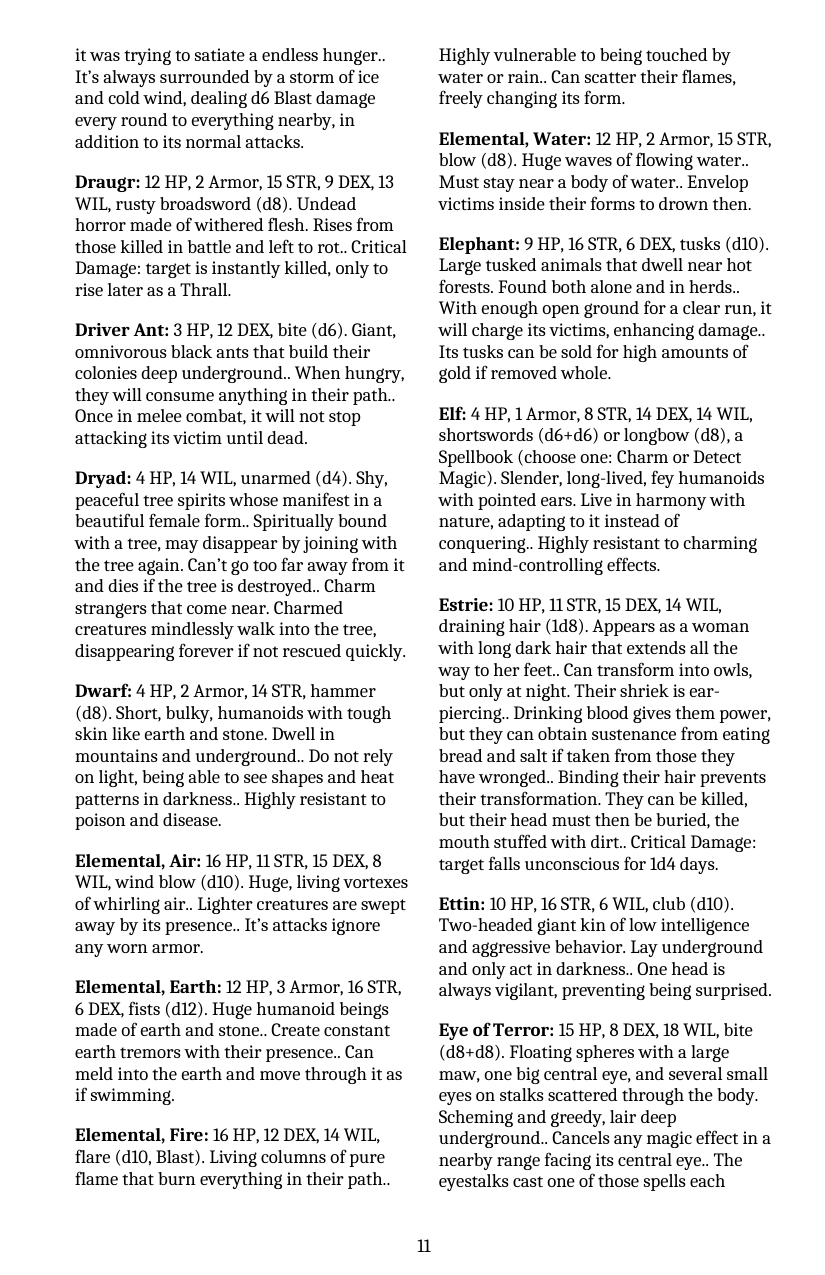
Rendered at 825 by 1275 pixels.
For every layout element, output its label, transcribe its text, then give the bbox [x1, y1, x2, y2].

text Driver Ant: 3 HP, 12 DEX, bite (d6). Giant, omnivorous black ants that build their colonies deep underground.. When hungry, they will consume anything in their path.. Once in melee combat, it will not stop attacking its victim until dead. [75, 320, 409, 449]
text Dwarf: 4 HP, 2 Armor, 14 STR, hammer (d8). Short, bulky, humanoids with tough skin like earth and stone. Dwell in mountains and underground.. Do not rely on light, being able to see shapes and heat patterns in darkness.. Highly resistant to poison and disease. [75, 681, 409, 832]
text Estrie: 10 HP, 11 STR, 15 DEX, 14 WIL, draining hair (1d8). Appears as a woman with long dark hair that extends all the way to her feet.. Can transform into owls, but only at night. Their shriek is ear-piercing.. Drinking blood gives them power, but they can obtain sustenance from eating bread and salt if taken from those they have wronged.. Binding their hair prevents their transformation. They can be killed, but their head must then be buried, the mouth stuffed with dirt.. Critical Damage: target falls unconscious for 1d4 days. [439, 594, 772, 875]
text Draugr: 12 HP, 2 Armor, 15 STR, 9 DEX, 13 WIL, rusty broadsword (d8). Undead horror made of withered flesh. Rises from those killed in battle and left to rot.. Critical Damage: target is instantly killed, only to rise later as a Thrall. [75, 172, 409, 301]
text Eye of Terror: 15 HP, 8 DEX, 18 WIL, bite (d8+d8). Floating spheres with a large maw, one big central eye, and several small eyes on stalks scattered through the body. Scheming and greedy, lair deep underground.. Cancels any magic effect in a nearby range facing its central eye.. The eyestalks cast one of those spells each [439, 1020, 772, 1192]
text it was trying to satiate a endless hunger.. It’s always surrounded by a storm of ice and cold wind, dealing d6 Blast damage every round to everything nearby, in addition to its normal attacks. [75, 45, 409, 153]
text Elephant: 9 HP, 16 STR, 6 DEX, tusks (d10). Large tusked animals that dwell near hot forests. Found both alone and in herds.. With enough open ground for a clear run, it will charge its victims, enhancing damage.. Its tusks can be sold for high amounts of gold if removed whole. [439, 233, 772, 384]
text Elemental, Earth: 12 HP, 3 Armor, 16 STR, 6 DEX, fists (d12). Huge humanoid beings made of earth and stone.. Create constant earth tremors with their presence.. Can meld into the earth and move through it as if swimming. [75, 977, 409, 1106]
text Dryad: 4 HP, 14 WIL, unarmed (d4). Shy, peaceful tree spirits whose manifest in a beautiful female form.. Spiritually bound with a tree, may disappear by joining with the tree again. Can’t go too far away from it and dies if the tree is destroyed.. Charm strangers that come near. Charmed creatures mindlessly walk into the tree, disappearing forever if not rescued quickly. [75, 468, 409, 662]
text Elemental, Water: 12 HP, 2 Armor, 15 STR, blow (d8). Huge waves of flowing water.. Must stay near a body of water.. Envelop victims inside their forms to drown then. [439, 128, 772, 215]
text Highly vulnerable to being touched by water or rain.. Can scatter their flames, freely changing its form. [439, 45, 772, 110]
text Elemental, Air: 16 HP, 11 STR, 15 DEX, 8 WIL, wind blow (d10). Huge, living vortexes of whirling air.. Lighter creatures are swept away by its presence.. It’s attacks ignore any worn armor. [75, 850, 409, 958]
text Elemental, Fire: 16 HP, 12 DEX, 14 WIL, flare (d10, Blast). Living columns of pure flame that burn everything in their path.. [75, 1125, 409, 1190]
text Elf: 4 HP, 1 Armor, 8 STR, 14 DEX, 14 WIL, shortswords (d6+d6) or longbow (d8), a Spellbook (choose one: Charm or Detect Magic). Slender, long-lived, fey humanoids with pointed ears. Live in harmony with nature, adapting to it instead of conquering.. Highly resistant to charming and mind-controlling effects. [439, 403, 772, 576]
text Ettin: 10 HP, 16 STR, 6 WIL, club (d10). Two-headed giant kin of low intelligence and aggressive behavior. Lay underground and only act in darkness.. One head is always vigilant, preventing being surprised. [439, 893, 772, 1001]
